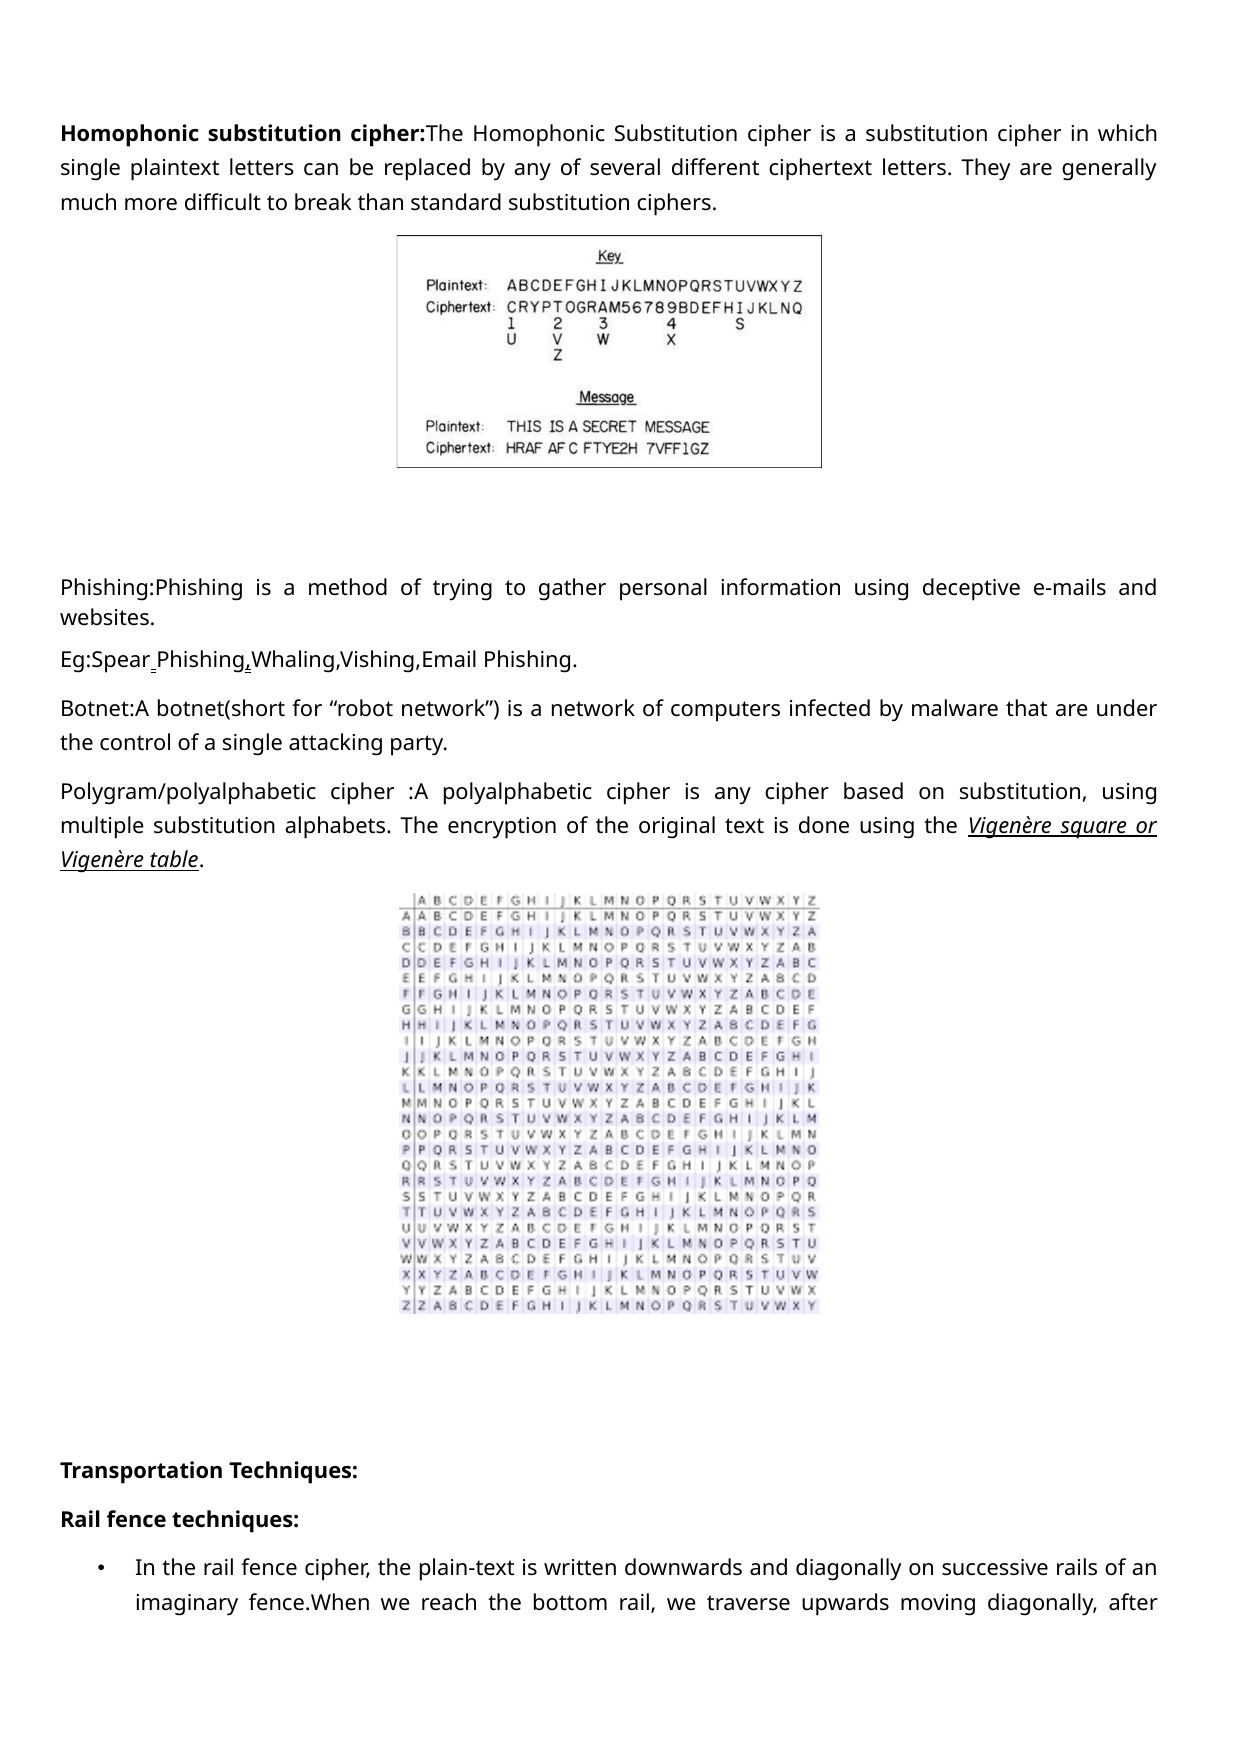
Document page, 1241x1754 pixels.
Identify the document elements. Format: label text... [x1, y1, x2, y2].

text Eg:Spear Phishing,Whaling,Vishing,Email Phishing. [60, 644, 1159, 674]
picture [396, 235, 822, 468]
picture [399, 893, 820, 1314]
text Transportation Techniques: [60, 1455, 1159, 1485]
text Botnet:A botnet(short for “robot network”) is a network of computers infected by malware that are under the control of a single attacking party. [60, 693, 1159, 757]
subtitle Phishing:Phishing is a method of trying to gather personal information using deceptive e-mails and websites. [60, 572, 1159, 632]
text Homophonic substitution cipher:The Homophonic Substitution cipher is a substitution cipher in which single plaintext letters can be replaced by any of several different ciphertext letters. They are generally much more difficult to break than standard substitution ciphers. [60, 118, 1159, 216]
text Polygram/polyalphabetic cipher :A polyalphabetic cipher is any cipher based on substitution, using multiple substitution alphabets. The encryption of the original text is done using the Vigenère square or Vigenère table. [60, 776, 1159, 874]
list In the rail fence cipher, the plain-text is written downwards and diagonally on successive rails of an imaginary fence.When we reach the bottom rail, we traverse upwards moving diagonally, after [97, 1552, 1159, 1616]
text Rail fence techniques: [60, 1504, 1159, 1533]
